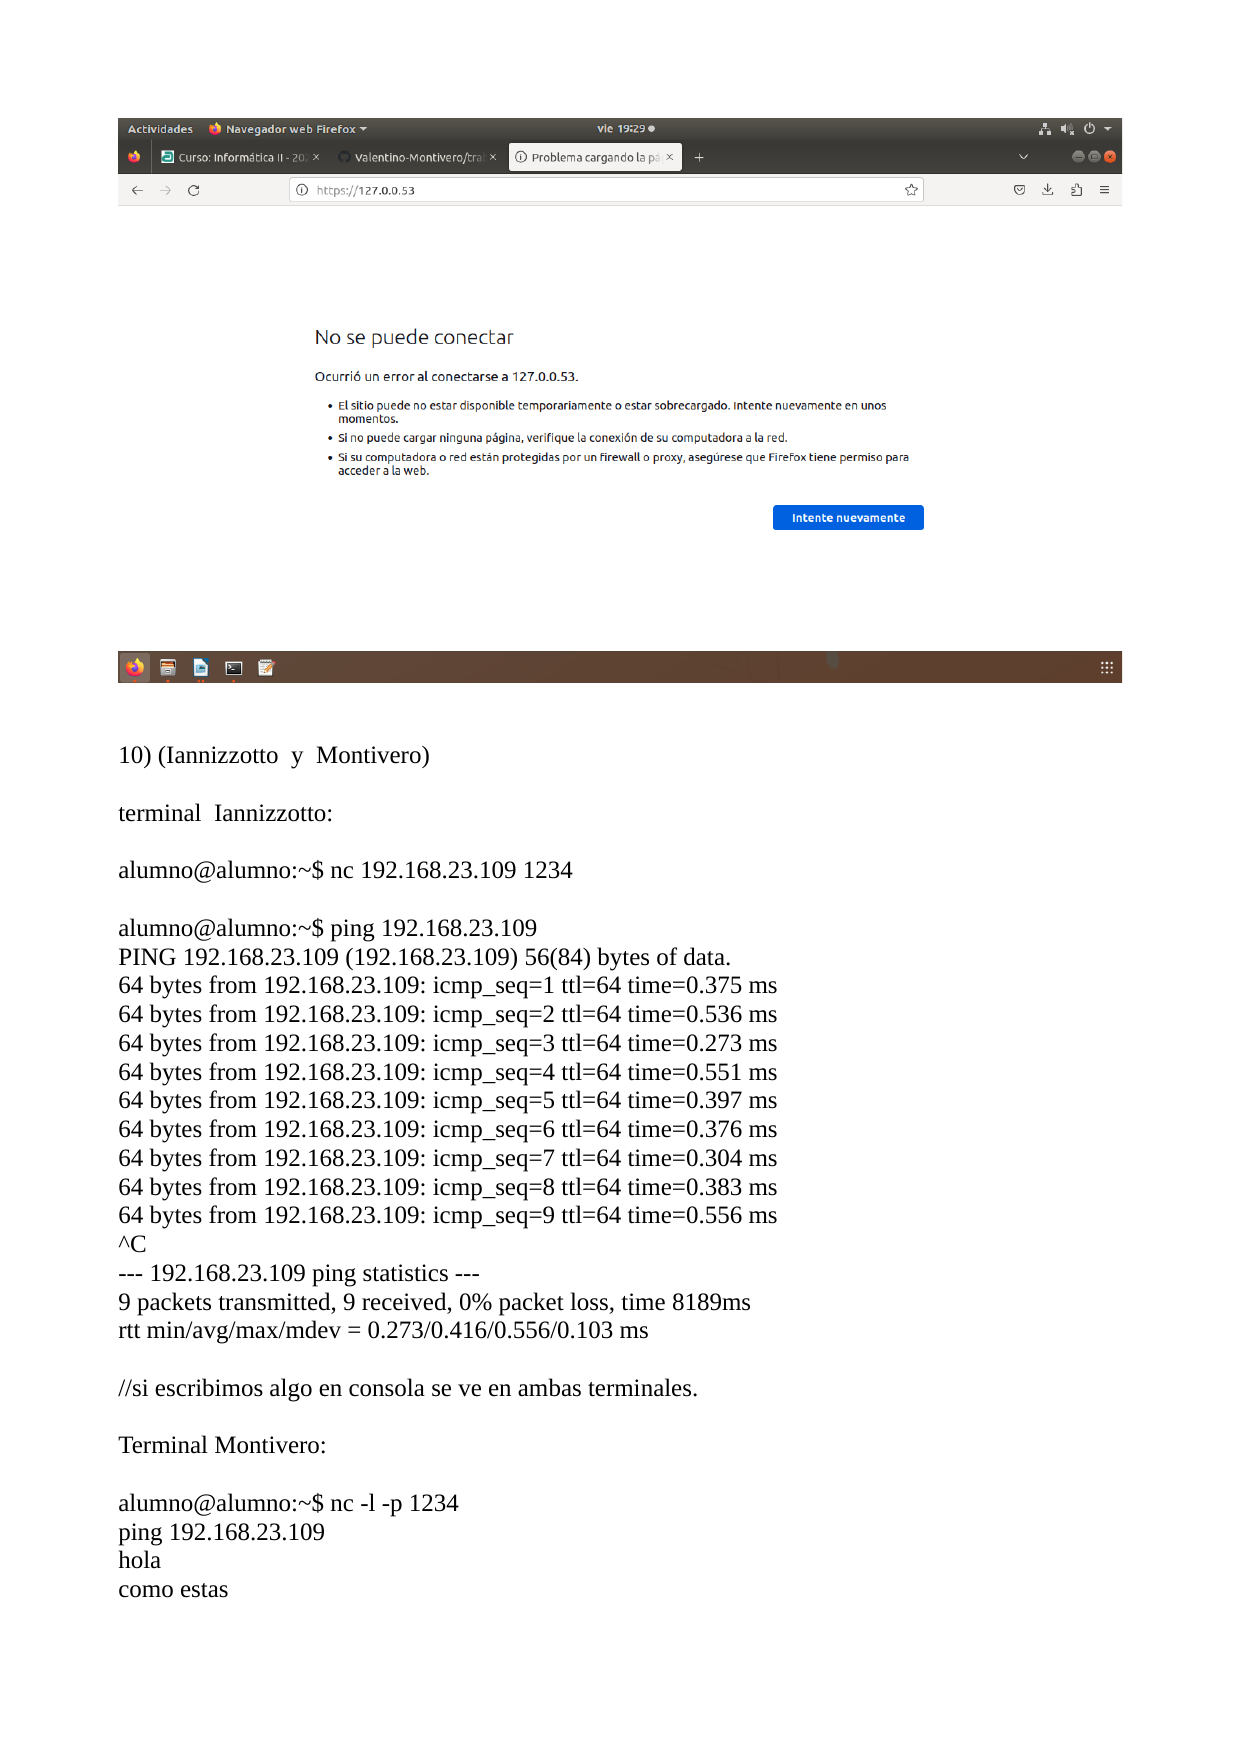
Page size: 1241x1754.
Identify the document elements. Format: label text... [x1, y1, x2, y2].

text alumno@alumno:~$ nc -l -p 1234 [118, 1488, 1122, 1517]
text 64 bytes from 192.168.23.109: icmp_seq=5 ttl=64 time=0.397 ms [118, 1085, 1122, 1114]
text 64 bytes from 192.168.23.109: icmp_seq=4 ttl=64 time=0.551 ms [118, 1057, 1122, 1085]
text PING 192.168.23.109 (192.168.23.109) 56(84) bytes of data. [118, 942, 1122, 970]
picture [118, 118, 1123, 683]
text 64 bytes from 192.168.23.109: icmp_seq=1 ttl=64 time=0.375 ms [118, 970, 1122, 999]
text //si escribimos algo en consola se ve en ambas terminales. [118, 1373, 1122, 1402]
text alumno@alumno:~$ nc 192.168.23.109 1234 [118, 855, 1122, 884]
text alumno@alumno:~$ ping 192.168.23.109 [118, 913, 1122, 942]
text Terminal Montivero: [118, 1430, 1122, 1459]
text --- 192.168.23.109 ping statistics --- [118, 1258, 1122, 1287]
text rtt min/avg/max/mdev = 0.273/0.416/0.556/0.103 ms [118, 1315, 1122, 1344]
text terminal Iannizzotto: [118, 798, 1122, 827]
text 64 bytes from 192.168.23.109: icmp_seq=2 ttl=64 time=0.536 ms [118, 999, 1122, 1028]
text 64 bytes from 192.168.23.109: icmp_seq=7 ttl=64 time=0.304 ms [118, 1143, 1122, 1172]
text como estas [118, 1574, 1122, 1603]
text hola [118, 1545, 1122, 1574]
text 10) (Iannizzotto y Montivero) [118, 740, 1122, 769]
text ^C [118, 1229, 1122, 1258]
text 64 bytes from 192.168.23.109: icmp_seq=8 ttl=64 time=0.383 ms [118, 1172, 1122, 1200]
text 9 packets transmitted, 9 received, 0% packet loss, time 8189ms [118, 1287, 1122, 1315]
text ping 192.168.23.109 [118, 1517, 1122, 1545]
text 64 bytes from 192.168.23.109: icmp_seq=6 ttl=64 time=0.376 ms [118, 1114, 1122, 1143]
text 64 bytes from 192.168.23.109: icmp_seq=3 ttl=64 time=0.273 ms [118, 1028, 1122, 1057]
text 64 bytes from 192.168.23.109: icmp_seq=9 ttl=64 time=0.556 ms [118, 1200, 1122, 1229]
